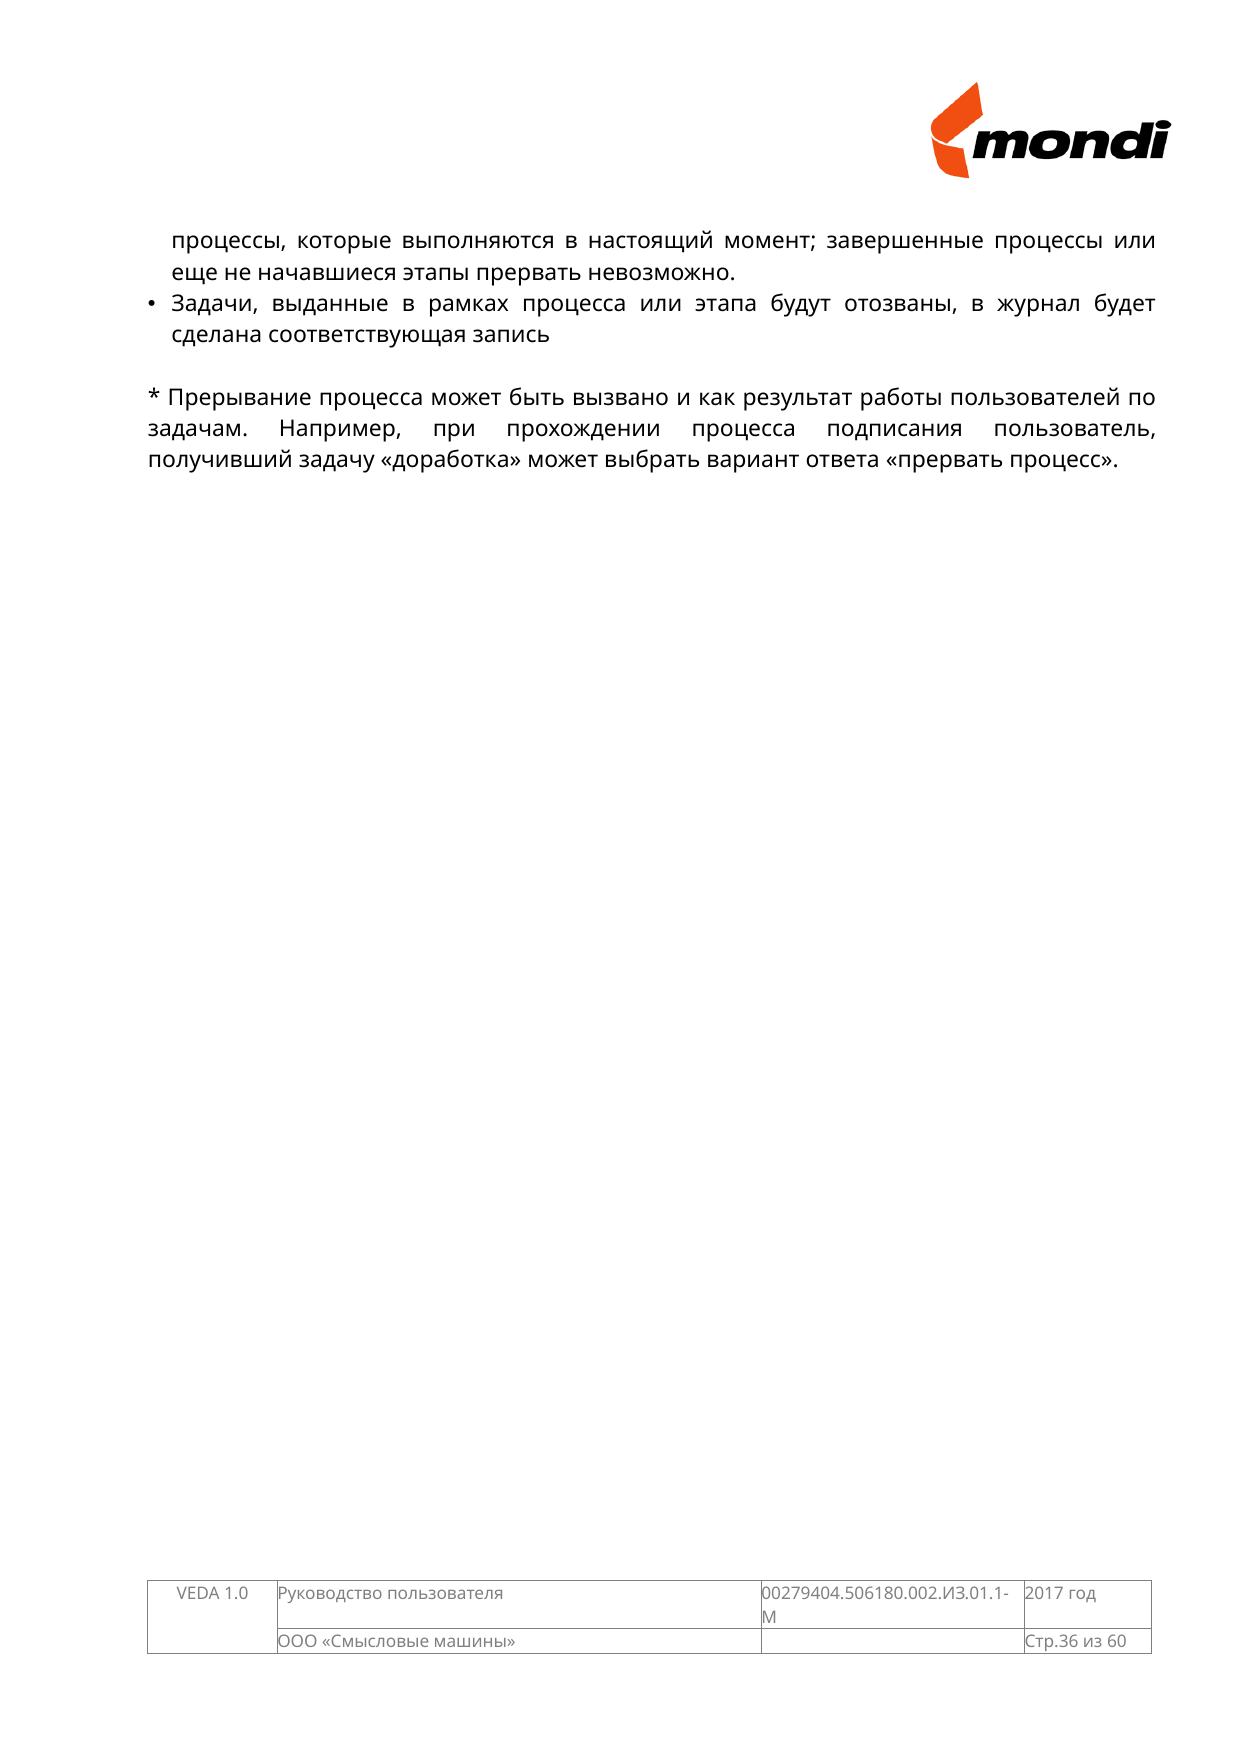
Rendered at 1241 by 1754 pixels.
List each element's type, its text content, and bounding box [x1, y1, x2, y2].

text * Прерывание процесса может быть вызвано и как результат работы пользователей по задачам. Например, при прохождении процесса подписания пользователь, получивший задачу «доработка» может выбрать вариант ответа «прервать процесс». [148, 381, 1157, 474]
list Задачи, выданные в рамках процесса или этапа будут отозваны, в журнал будет сделана соответствующая запись [148, 287, 1157, 349]
list процессы, которые выполняются в настоящий момент; завершенные процессы или еще не начавшиеся этапы прервать невозможно. [148, 224, 1157, 287]
picture [921, 76, 1181, 188]
